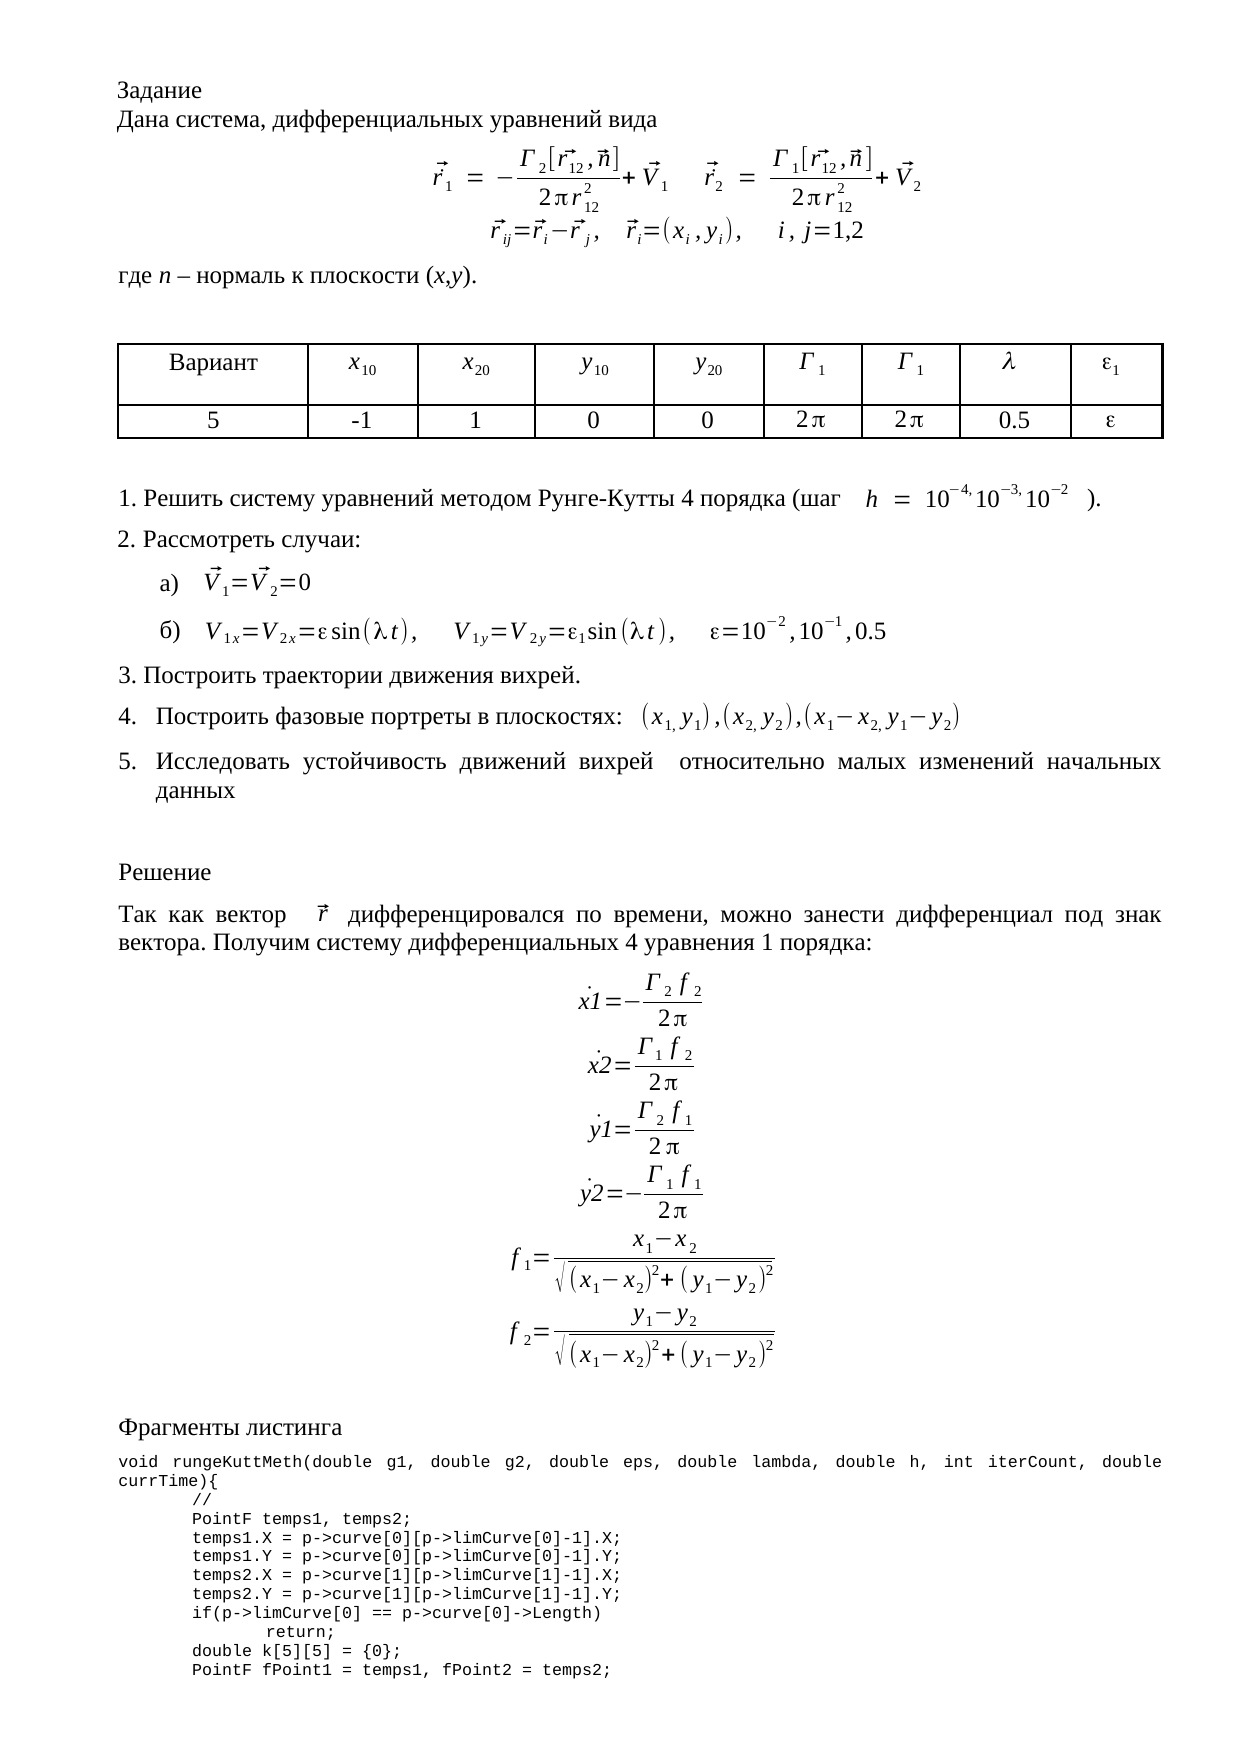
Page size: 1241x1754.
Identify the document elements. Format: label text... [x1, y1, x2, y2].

table_cell 1 [419, 406, 534, 437]
table_header Вариант [119, 345, 307, 403]
text temps2.Y = p->curve[1][p->limCurve[1]-1].Y; [118, 1586, 1162, 1604]
text void rungeKuttMeth(double g1, double g2, double eps, double lambda, double h, int iterCount, double currTime){ [118, 1454, 1162, 1491]
table_header [863, 345, 959, 403]
table_cell [1072, 406, 1161, 437]
text if(p->limCurve[0] == p->curve[0]->Length) [118, 1604, 1162, 1623]
table_cell 5 [119, 406, 307, 437]
table_header [419, 345, 534, 403]
list Исследовать устойчивость движений вихрей относительно малых изменений начальных данных [118, 746, 1162, 804]
table_header [536, 345, 653, 403]
text // [118, 1491, 1162, 1510]
text Дана система, дифференциальных уравнений вида [117, 104, 1162, 132]
text PointF fPoint1 = temps1, fPoint2 = temps2; [118, 1661, 1162, 1680]
table_cell 0 [536, 406, 653, 437]
table_cell -1 [309, 406, 417, 437]
list Рассмотреть случаи: [117, 524, 1162, 553]
text return; [118, 1623, 1162, 1642]
table_header [961, 345, 1070, 403]
text Задание [117, 75, 1162, 104]
table_header [655, 345, 763, 403]
table_cell 0.5 [961, 406, 1070, 437]
text PointF temps1, temps2; [118, 1510, 1162, 1529]
table_cell [765, 406, 861, 437]
table_header [1072, 345, 1161, 403]
table_header [765, 345, 861, 403]
table_header [309, 345, 417, 403]
text temps1.X = p->curve[0][p->limCurve[0]-1].X; [118, 1529, 1162, 1548]
text 3. Построить траектории движения вихрей. [118, 660, 1162, 689]
text temps2.X = p->curve[1][p->limCurve[1]-1].X; [118, 1567, 1162, 1586]
text б) [118, 612, 1162, 647]
list а) [117, 566, 1162, 600]
text Фрагменты листинга [118, 1412, 1162, 1441]
list Построить фазовые портреты в плоскостях: [118, 701, 1162, 734]
text temps1.Y = p->curve[0][p->limCurve[0]-1].Y; [118, 1548, 1162, 1567]
text 1. Решить систему уравнений методом Рунге-Кутты 4 порядка (шаг ). [118, 481, 1162, 512]
text где n – нормаль к плоскости (x,y). [118, 260, 1162, 289]
text Так как вектор дифференцировался по времени, можно занести дифференциал под знак вектора. Получим систему дифференциальных 4 уравнения 1 порядка: [118, 899, 1162, 956]
text Решение [118, 857, 1162, 886]
table_cell 0 [655, 406, 763, 437]
text double k[5][5] = {0}; [118, 1642, 1162, 1661]
table_cell [863, 406, 959, 437]
